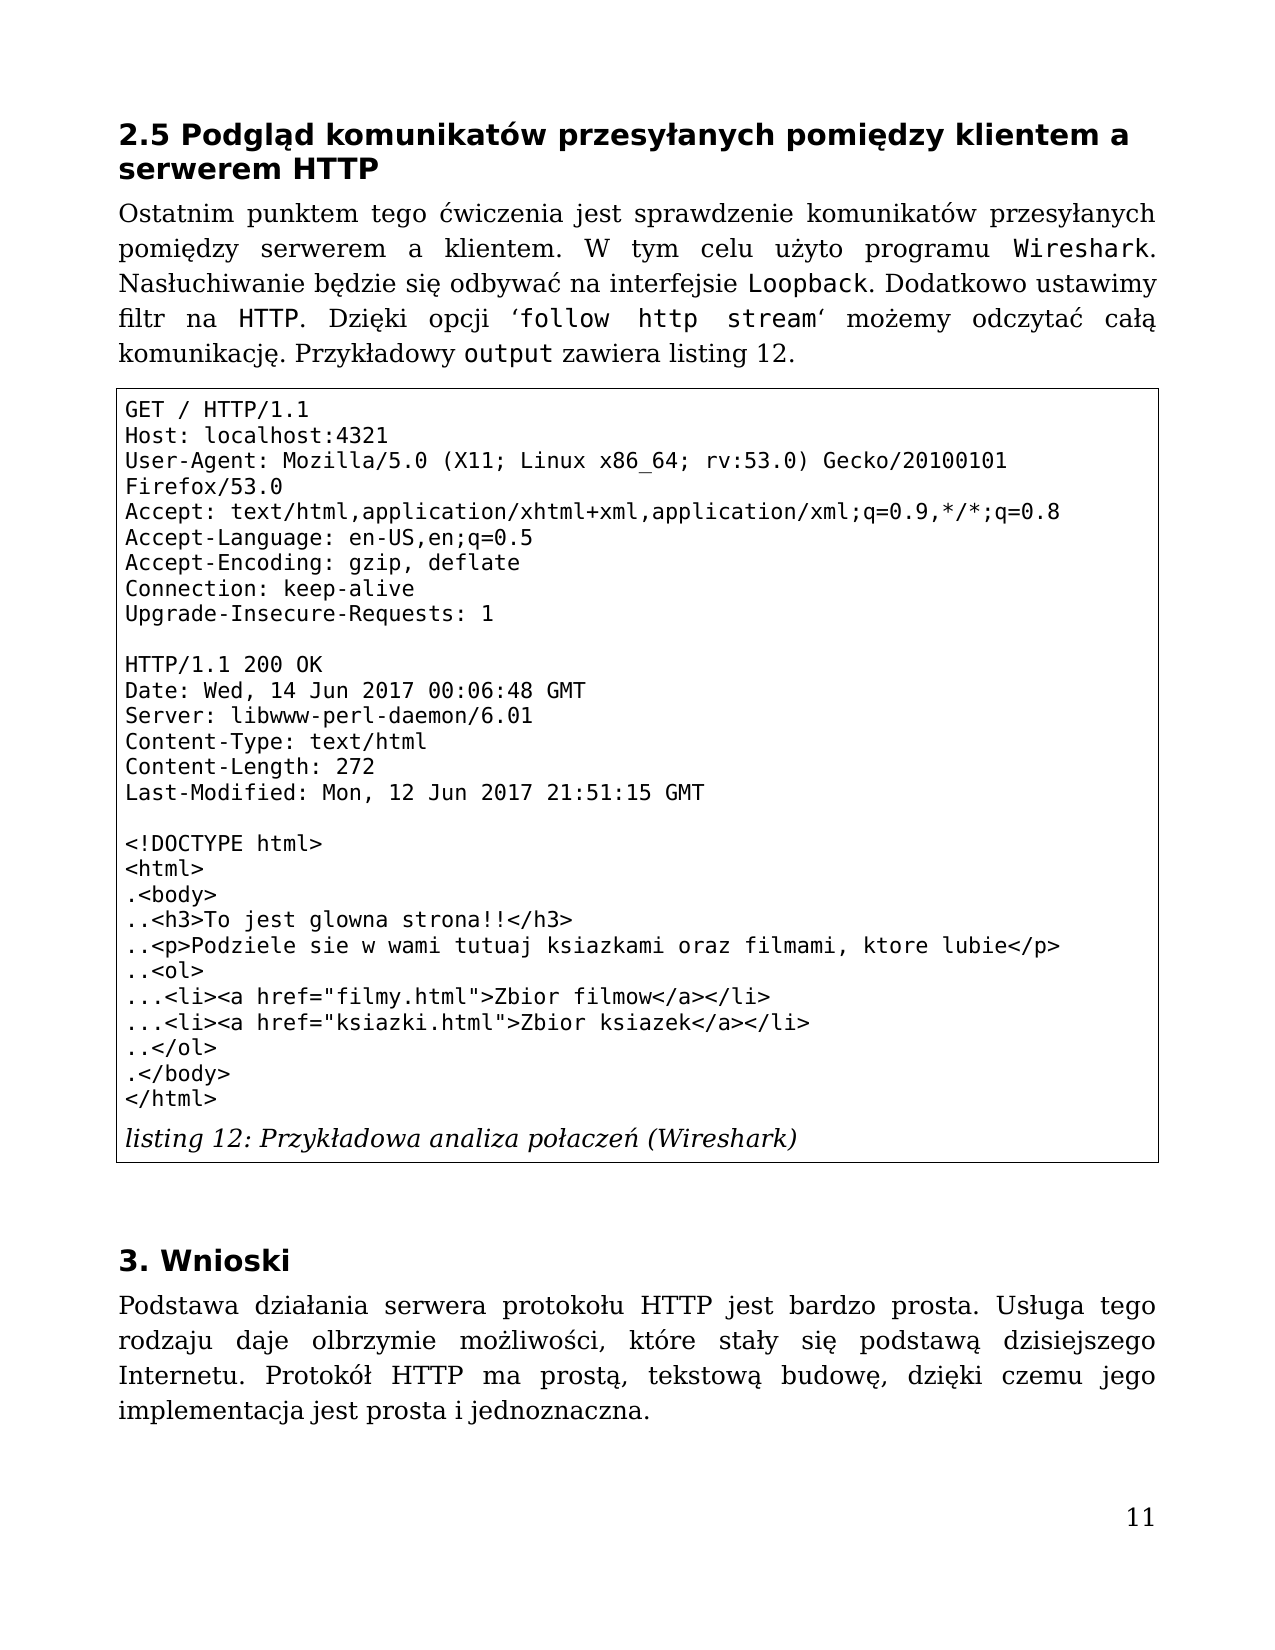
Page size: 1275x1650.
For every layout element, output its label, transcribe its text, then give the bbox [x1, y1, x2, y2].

text <!DOCTYPE html> [125, 831, 1149, 857]
text Content-Type: text/html [125, 729, 1149, 754]
text ..<h3>To jest glowna strona!!</h3> [125, 908, 1149, 933]
text ...<li><a href="ksiazki.html">Zbior ksiazek</a></li> [125, 1010, 1149, 1035]
text .<body> [125, 882, 1149, 908]
text ...<li><a href="filmy.html">Zbior filmow</a></li> [125, 984, 1149, 1010]
text Accept-Language: en-US,en;q=0.5 [125, 525, 1149, 550]
text listing 12: Przykładowa analiza połaczeń (Wireshark) [125, 1124, 1149, 1153]
text HTTP/1.1 200 OK [125, 652, 1149, 678]
text Ostatnim punktem tego ćwiczenia jest sprawdzenie komunikatów przesyłanych pomiędzy serwerem a klientem. W tym celu użyto programu Wireshark. Nasłuchiwanie będzie się odbywać na interfejsie Loopback. Dodatkowo ustawimy filtr na HTTP. Dzięki opcji ‘follow http stream‘ możemy odczytać całą komunikację. Przykładowy output zawiera listing 12. [118, 199, 1157, 368]
text Server: libwww-perl-daemon/6.01 [125, 703, 1149, 729]
text Date: Wed, 14 Jun 2017 00:06:48 GMT [125, 678, 1149, 703]
text User-Agent: Mozilla/5.0 (X11; Linux x86_64; rv:53.0) Gecko/20100101 Firefox/53.0 [125, 448, 1149, 499]
text <html> [125, 857, 1149, 882]
text Upgrade-Insecure-Requests: 1 [125, 601, 1149, 627]
text Podstawa działania serwera protokołu HTTP jest bardzo prosta. Usługa tego rodzaju daje olbrzymie możliwości, które stały się podstawą dzisiejszego Internetu. Protokół HTTP ma prostą, tekstową budowę, dzięki czemu jego implementacja jest prosta i jednoznaczna. [118, 1291, 1157, 1425]
text ..</ol> [125, 1035, 1149, 1061]
subtitle 2.5 Podgląd komunikatów przesyłanych pomiędzy klientem a serwerem HTTP [118, 118, 1157, 186]
text Content-Length: 272 [125, 754, 1149, 780]
text Accept-Encoding: gzip, deflate [125, 550, 1149, 576]
text ..<ol> [125, 959, 1149, 984]
subtitle 3. Wnioski [118, 1244, 1157, 1278]
text .</body> [125, 1061, 1149, 1086]
text Last-Modified: Mon, 12 Jun 2017 21:51:15 GMT [125, 780, 1149, 806]
text Host: localhost:4321 [125, 423, 1149, 448]
text Accept: text/html,application/xhtml+xml,application/xml;q=0.9,*/*;q=0.8 [125, 499, 1149, 525]
text GET / HTTP/1.1 [125, 397, 1149, 423]
text </html> [125, 1086, 1149, 1112]
text Connection: keep-alive [125, 576, 1149, 601]
text ..<p>Podziele sie w wami tutuaj ksiazkami oraz filmami, ktore lubie</p> [125, 933, 1149, 959]
